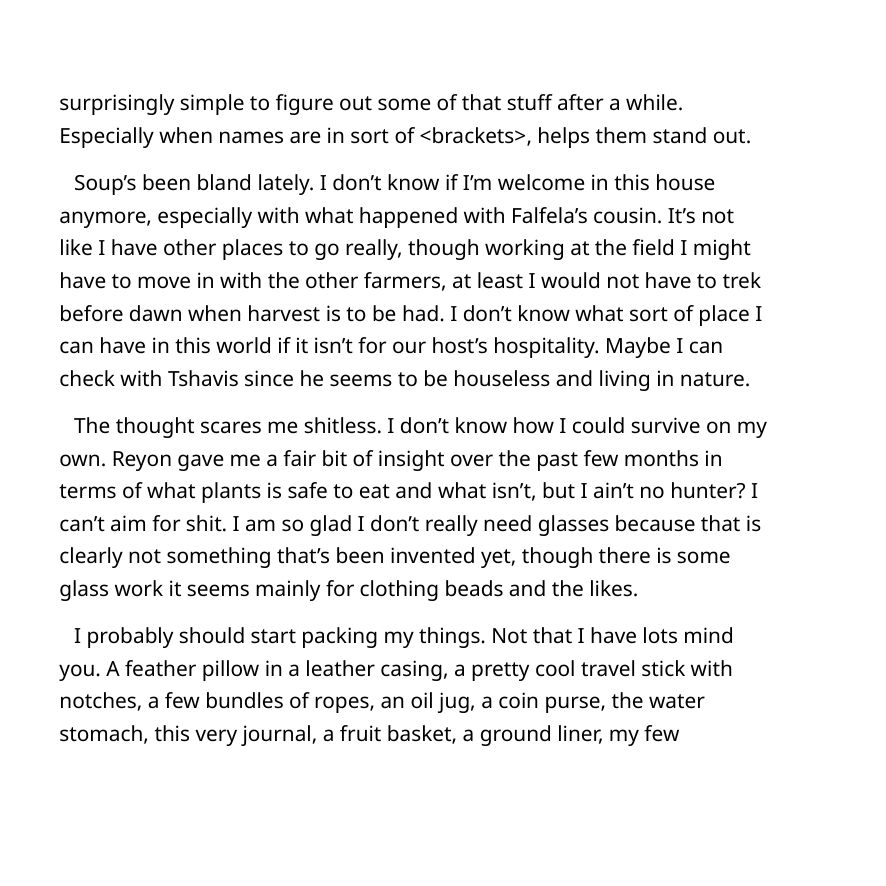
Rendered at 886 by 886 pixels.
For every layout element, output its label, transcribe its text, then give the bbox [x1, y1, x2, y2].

text The thought scares me shitless. I don’t know how I could survive on my own. Reyon gave me a fair bit of insight over the past few months in terms of what plants is safe to eat and what isn’t, but I ain’t no hunter? I can’t aim for shit. I am so glad I don’t really need glasses because that is clearly not something that’s been invented yet, though there is some glass work it seems mainly for clothing beads and the likes. [59, 411, 768, 603]
text I probably should start packing my things. Not that I have lots mind you. A feather pillow in a leather casing, a pretty cool travel stick with notches, a few bundles of ropes, an oil jug, a coin purse, the water stomach, this very journal, a fruit basket, a ground liner, my few [59, 621, 768, 748]
text Soup’s been bland lately. I don’t know if I’m welcome in this house anymore, especially with what happened with Falfela’s cousin. It’s not like I have other places to go really, though working at the field I might have to move in with the other farmers, at least I would not have to trek before dawn when harvest is to be had. I don’t know what sort of place I can have in this world if it isn’t for our host’s hospitality. Maybe I can check with Tshavis since he seems to be houseless and living in nature. [59, 168, 768, 392]
text surprisingly simple to figure out some of that stuff after a while. Especially when names are in sort of <brackets>, helps them stand out. [59, 88, 768, 149]
